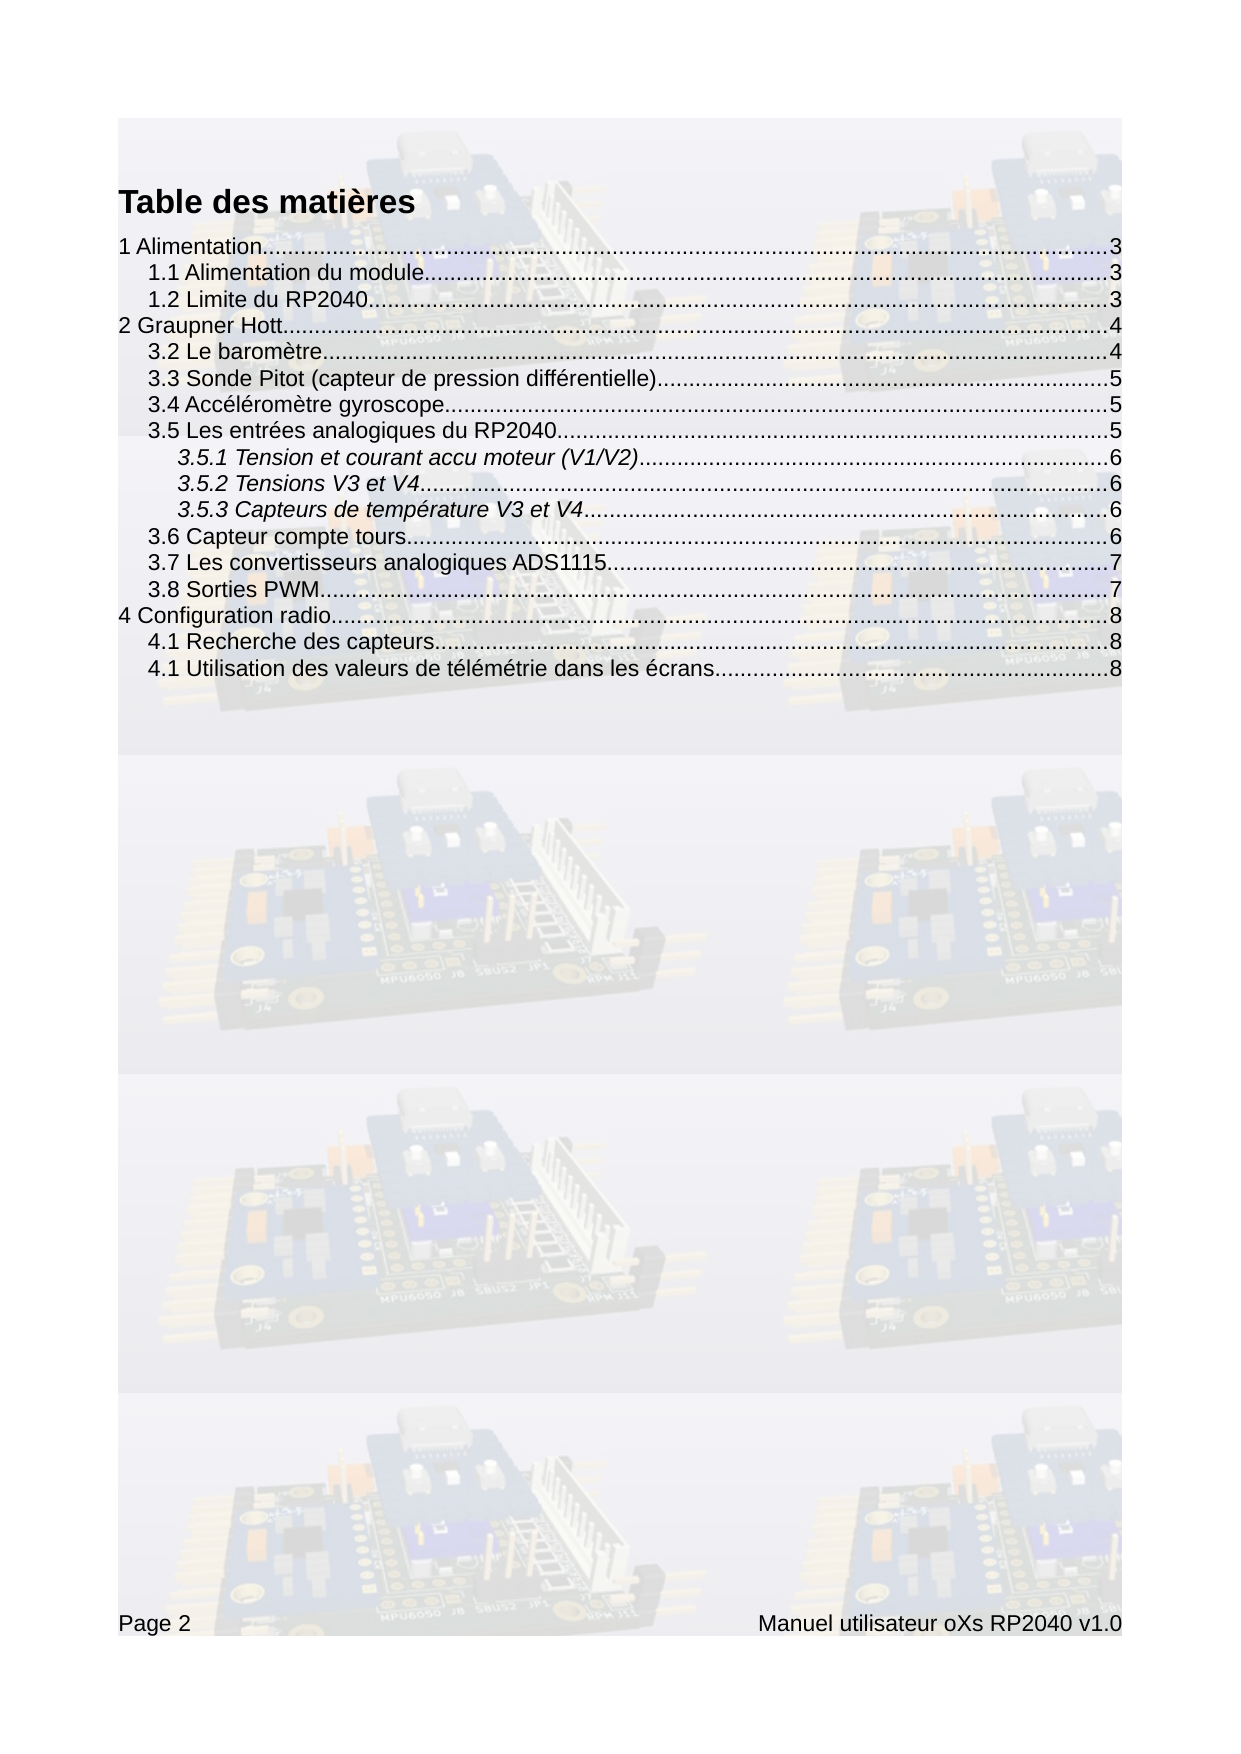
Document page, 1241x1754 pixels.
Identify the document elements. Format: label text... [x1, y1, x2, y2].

text 4.1 Recherche des capteurs 8 [148, 628, 1122, 654]
text 4.1 Utilisation des valeurs de télémétrie dans les écrans 8 [148, 654, 1122, 681]
text 3.5.2 Tensions V3 et V4 6 [177, 470, 1122, 496]
text 1 Alimentation 3 [118, 233, 1122, 259]
text 2 Graupner Hott 4 [118, 312, 1122, 338]
text 3.4 Accéléromètre gyroscope 5 [148, 391, 1122, 417]
text 1.1 Alimentation du module 3 [148, 259, 1122, 286]
text 3.5.3 Capteurs de température V3 et V4 6 [177, 496, 1122, 523]
text 3.6 Capteur compte tours 6 [148, 523, 1122, 549]
text 3.5.1 Tension et courant accu moteur (V1/V2) 6 [177, 444, 1122, 470]
text 3.5 Les entrées analogiques du RP2040 5 [148, 417, 1122, 444]
text 3.2 Le baromètre 4 [148, 338, 1122, 365]
text 4 Configuration radio 8 [118, 602, 1122, 628]
text 3.7 Les convertisseurs analogiques ADS1115 7 [148, 549, 1122, 576]
subtitle Table des matières [118, 182, 1122, 220]
text 3.3 Sonde Pitot (capteur de pression différentielle) 5 [148, 365, 1122, 391]
text 1.2 Limite du RP2040 3 [148, 286, 1122, 312]
text 3.8 Sorties PWM 7 [148, 576, 1122, 602]
